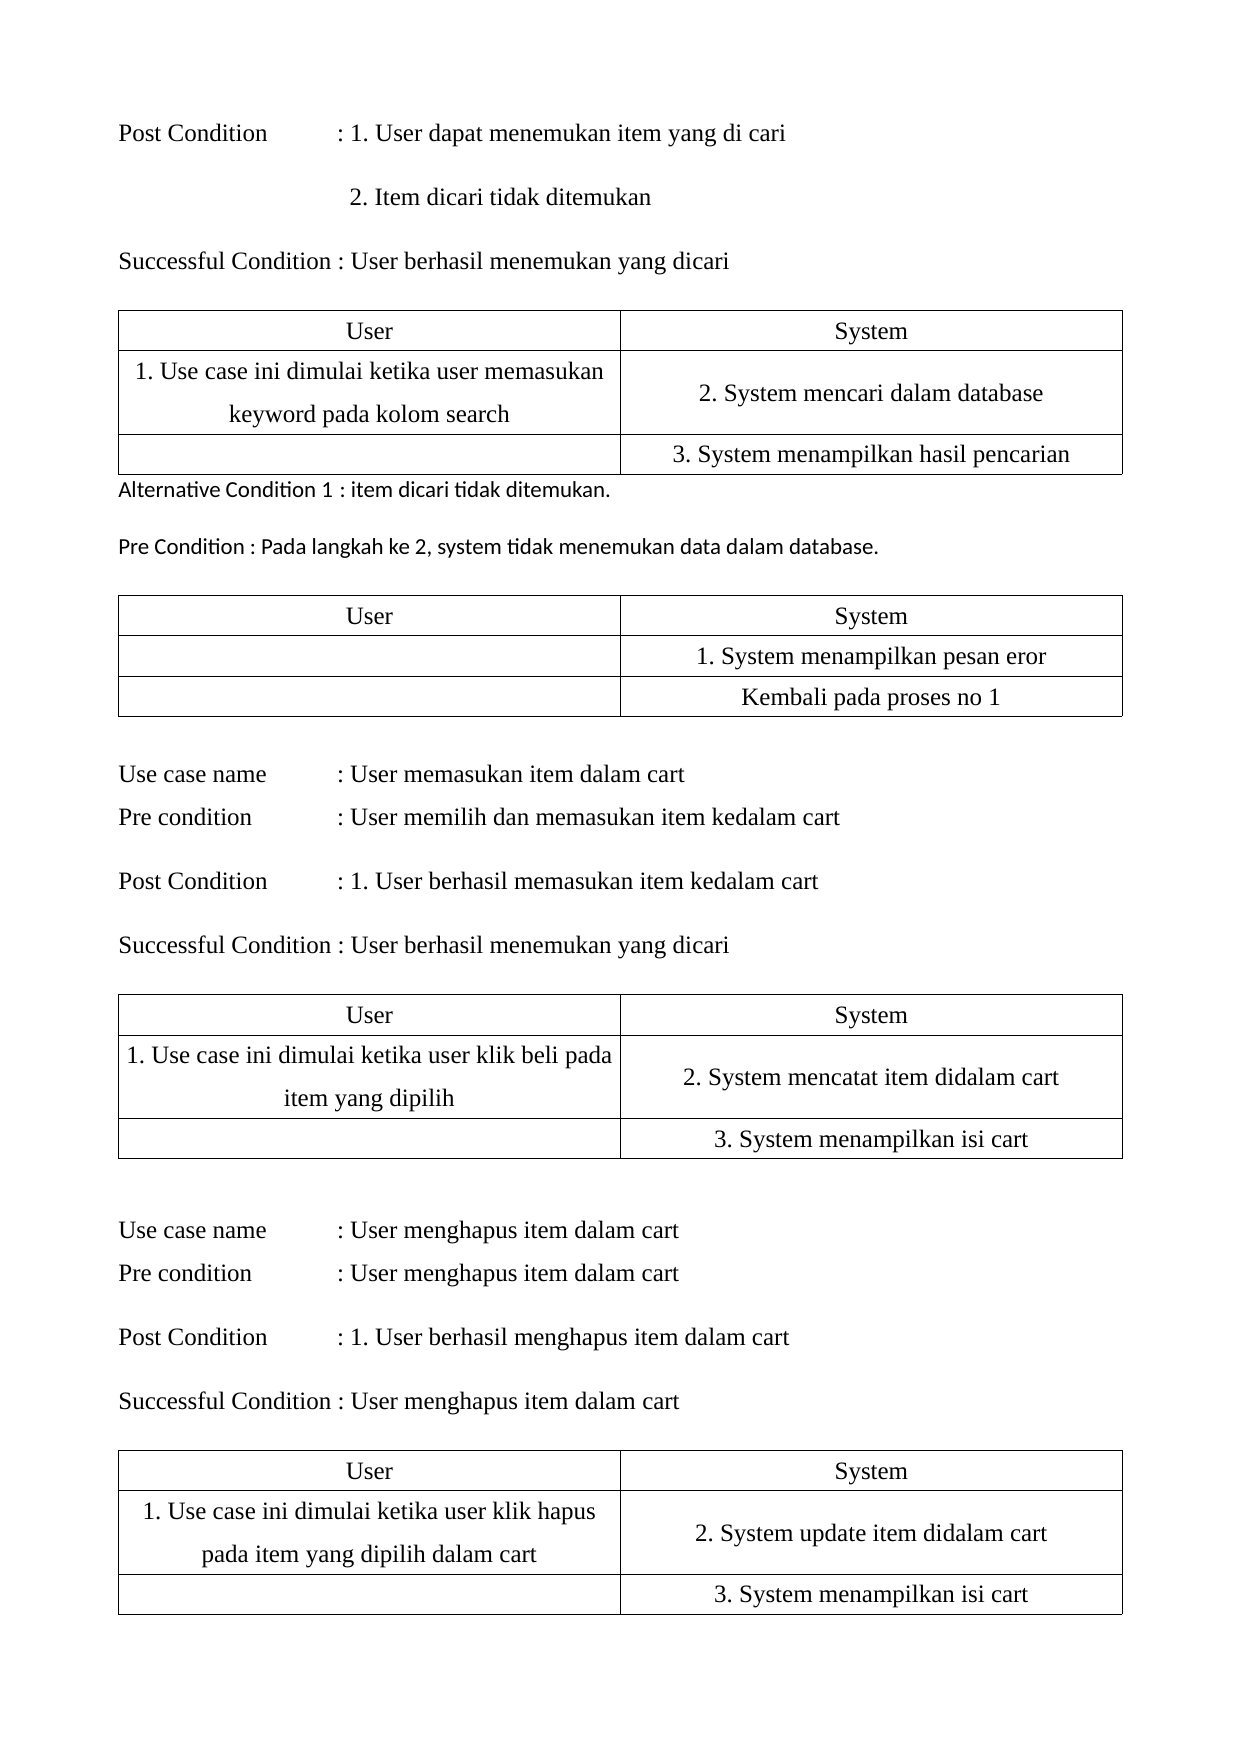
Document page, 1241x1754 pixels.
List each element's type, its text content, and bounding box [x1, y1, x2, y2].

text Use case name : User memasukan item dalam cart [118, 759, 1122, 788]
text Alternative Condition 1 : item dicari tidak ditemukan. [118, 475, 1122, 503]
text Post Condition : 1. User berhasil memasukan item kedalam cart [118, 866, 1122, 895]
table_header User [119, 596, 620, 635]
table_header User [119, 1451, 620, 1490]
table_cell 3. System menampilkan isi cart [621, 1119, 1122, 1158]
table_cell [119, 1119, 620, 1158]
table_header System [621, 311, 1122, 350]
table_cell [119, 636, 620, 676]
table_cell Kembali pada proses no 1 [621, 677, 1122, 716]
text 2. Item dicari tidak ditemukan [118, 182, 1122, 211]
table_cell 3. System menampilkan isi cart [621, 1575, 1122, 1614]
table_cell 2. System mencari dalam database [621, 351, 1122, 434]
text Post Condition : 1. User berhasil menghapus item dalam cart [118, 1322, 1122, 1351]
text Successful Condition : User menghapus item dalam cart [118, 1386, 1122, 1415]
text Pre condition : User menghapus item dalam cart [118, 1258, 1122, 1287]
table_header System [621, 1451, 1122, 1490]
table_header User [119, 995, 620, 1034]
text Post Condition : 1. User dapat menemukan item yang di cari [118, 118, 1122, 147]
table_cell 1. Use case ini dimulai ketika user memasukan keyword pada kolom search [119, 351, 620, 434]
table_cell 3. System menampilkan hasil pencarian [621, 435, 1122, 474]
table_header User [119, 311, 620, 350]
table_header System [621, 596, 1122, 635]
text Successful Condition : User berhasil menemukan yang dicari [118, 246, 1122, 275]
text Use case name : User menghapus item dalam cart [118, 1215, 1122, 1244]
table_cell 2. System update item didalam cart [621, 1491, 1122, 1574]
text Successful Condition : User berhasil menemukan yang dicari [118, 930, 1122, 959]
table_cell 1. Use case ini dimulai ketika user klik beli pada item yang dipilih [119, 1036, 620, 1118]
table_cell [119, 435, 620, 474]
table_cell [119, 1575, 620, 1614]
table_cell 1. System menampilkan pesan eror [621, 636, 1122, 676]
table_cell 1. Use case ini dimulai ketika user klik hapus pada item yang dipilih dalam cart [119, 1491, 620, 1574]
text Pre Condition : Pada langkah ke 2, system tidak menemukan data dalam database. [118, 532, 1122, 560]
table_cell [119, 677, 620, 716]
text Pre condition : User memilih dan memasukan item kedalam cart [118, 802, 1122, 831]
table_header System [621, 995, 1122, 1034]
table_cell 2. System mencatat item didalam cart [621, 1036, 1122, 1118]
